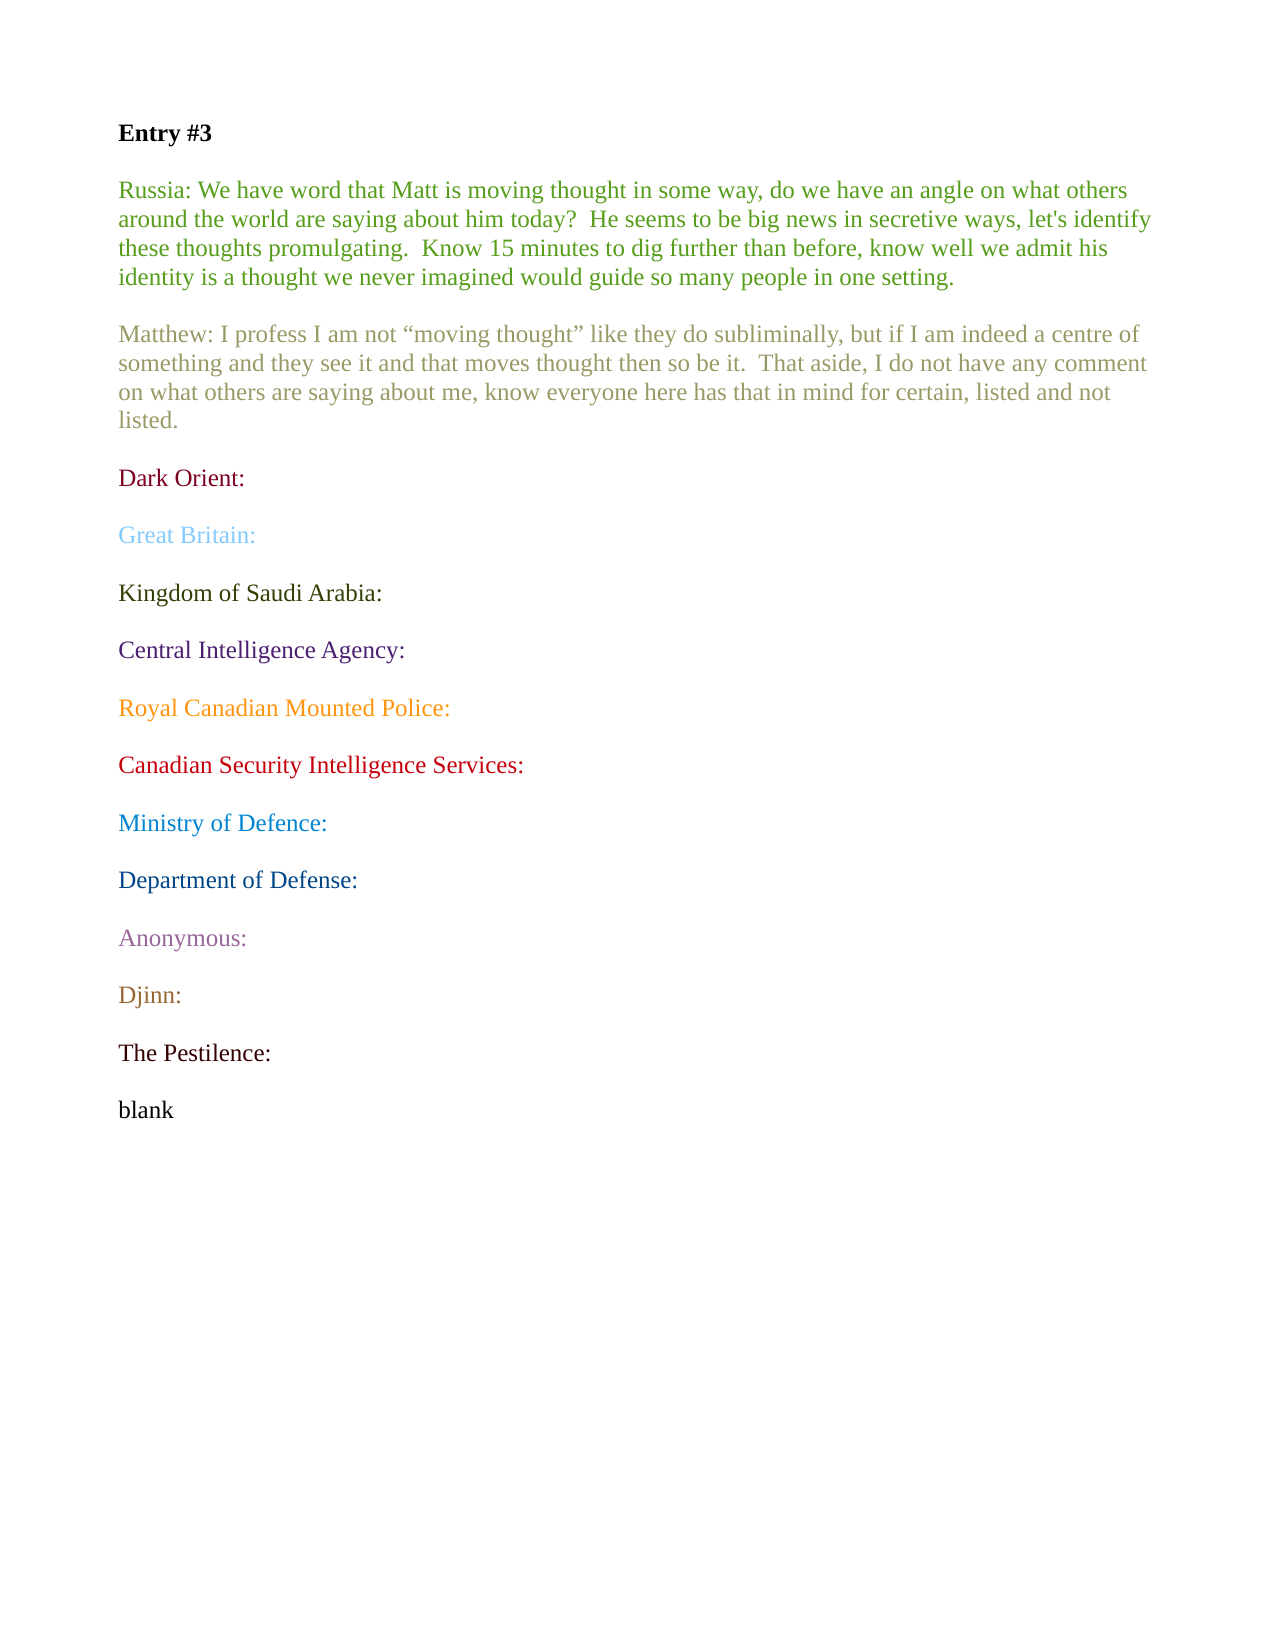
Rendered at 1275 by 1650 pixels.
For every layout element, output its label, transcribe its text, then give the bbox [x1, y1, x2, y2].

text Canadian Security Intelligence Services: [118, 751, 1157, 779]
text blank [118, 1096, 1157, 1124]
text Department of Defense: [118, 866, 1157, 894]
text Ministry of Defence: [118, 808, 1157, 837]
text Anonymous: [118, 923, 1157, 952]
text Kingdom of Saudi Arabia: [118, 578, 1157, 607]
text Central Intelligence Agency: [118, 636, 1157, 664]
text Entry #3 [118, 118, 1157, 147]
text Royal Canadian Mounted Police: [118, 693, 1157, 722]
text Djinn: [118, 981, 1157, 1009]
text Russia: We have word that Matt is moving thought in some way, do we have an angle on what others around the world are saying about him today? He seems to be big news in secretive ways, let's identify these thoughts promulgating. Know 15 minutes to dig further than before, know well we admit his identity is a thought we never imagined would guide so many people in one setting. [118, 176, 1157, 291]
text Matthew: I profess I am not “moving thought” like they do subliminally, but if I am indeed a centre of something and they see it and that moves thought then so be it. That aside, I do not have any comment on what others are saying about me, know everyone here has that in mind for certain, listed and not listed. [118, 319, 1157, 434]
text Great Britain: [118, 521, 1157, 549]
text The Pestilence: [118, 1038, 1157, 1067]
text Dark Orient: [118, 463, 1157, 492]
